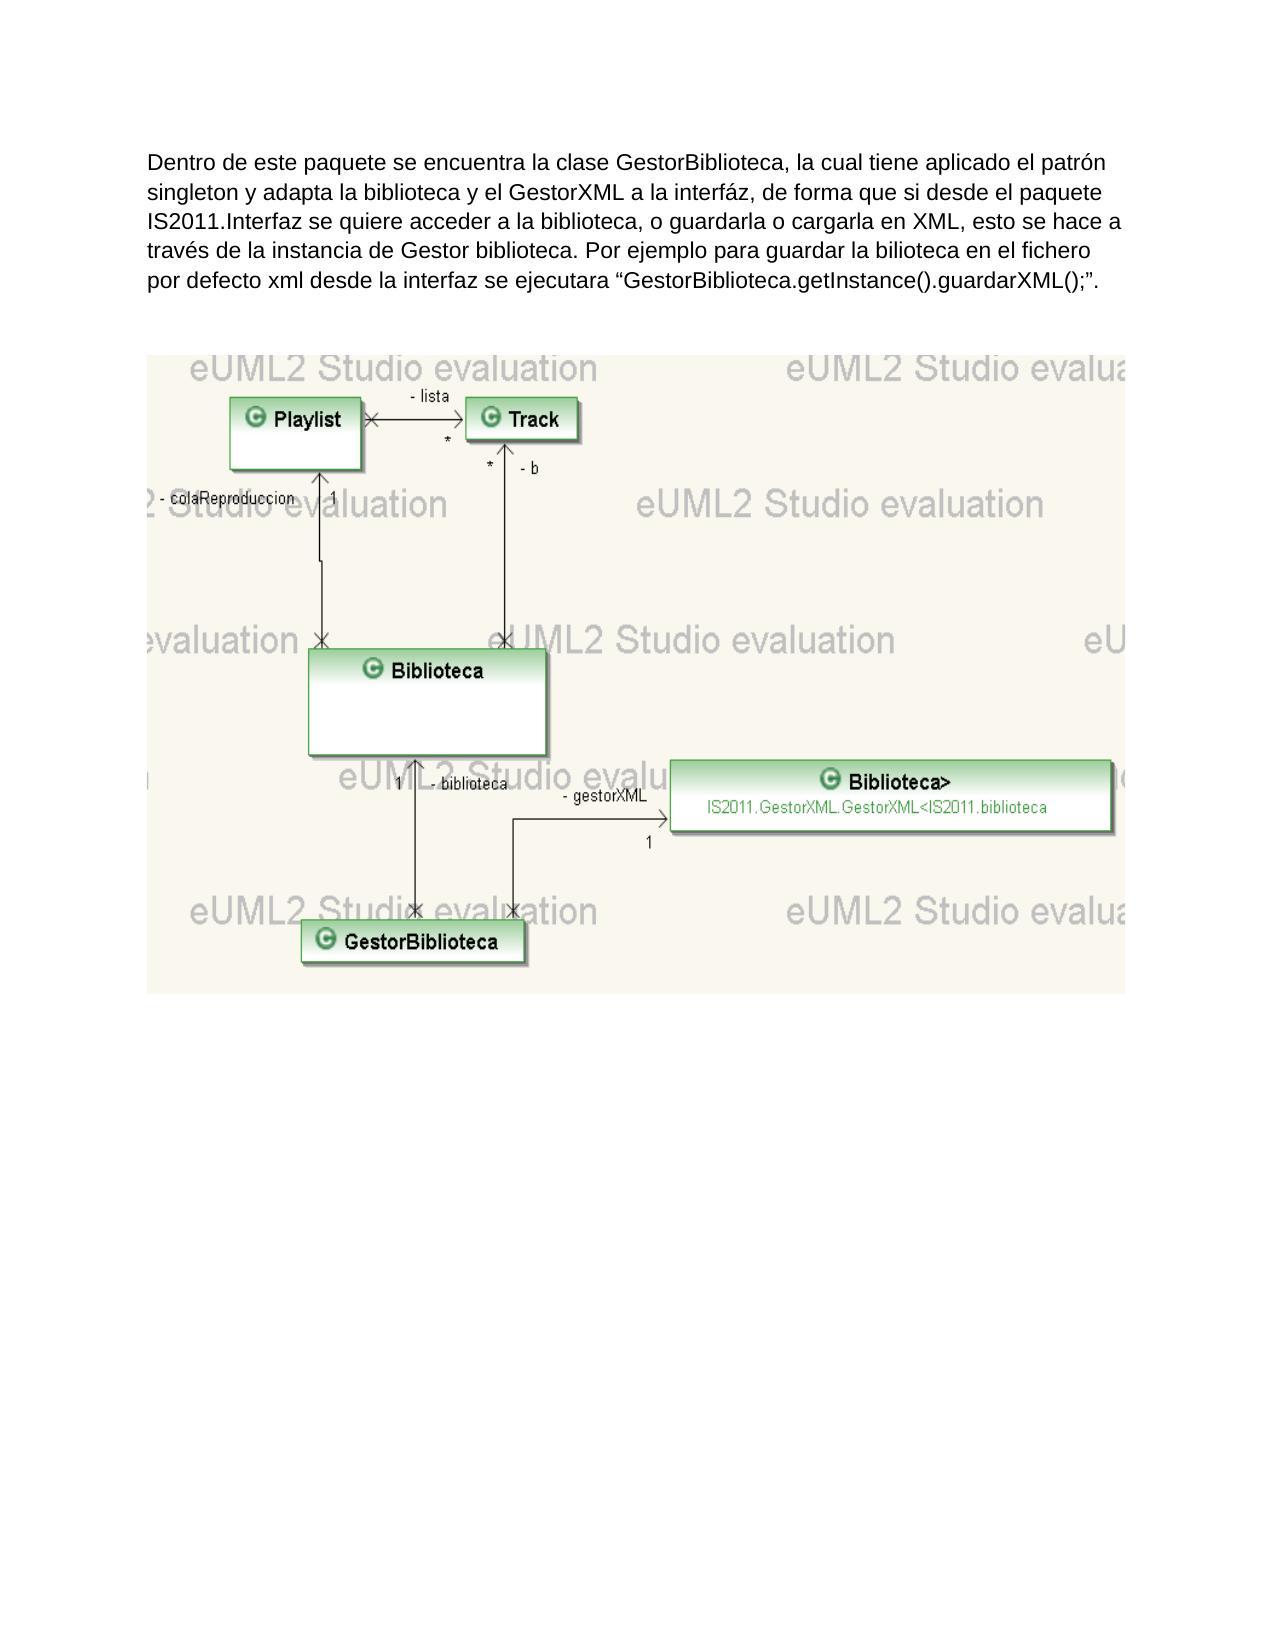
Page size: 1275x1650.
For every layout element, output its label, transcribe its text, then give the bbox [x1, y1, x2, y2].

picture [146, 355, 1125, 994]
text Dentro de este paquete se encuentra la clase GestorBiblioteca, la cual tiene aplicado el patrón singleton y adapta la biblioteca y el GestorXML a la interfáz, de forma que si desde el paquete IS2011.Interfaz se quiere acceder a la biblioteca, o guardarla o cargarla en XML, esto se hace a través de la instancia de Gestor biblioteca. Por ejemplo para guardar la bilioteca en el fichero por defecto xml desde la interfaz se ejecutara “GestorBiblioteca.getInstance().guardarXML();”. [147, 150, 1125, 293]
